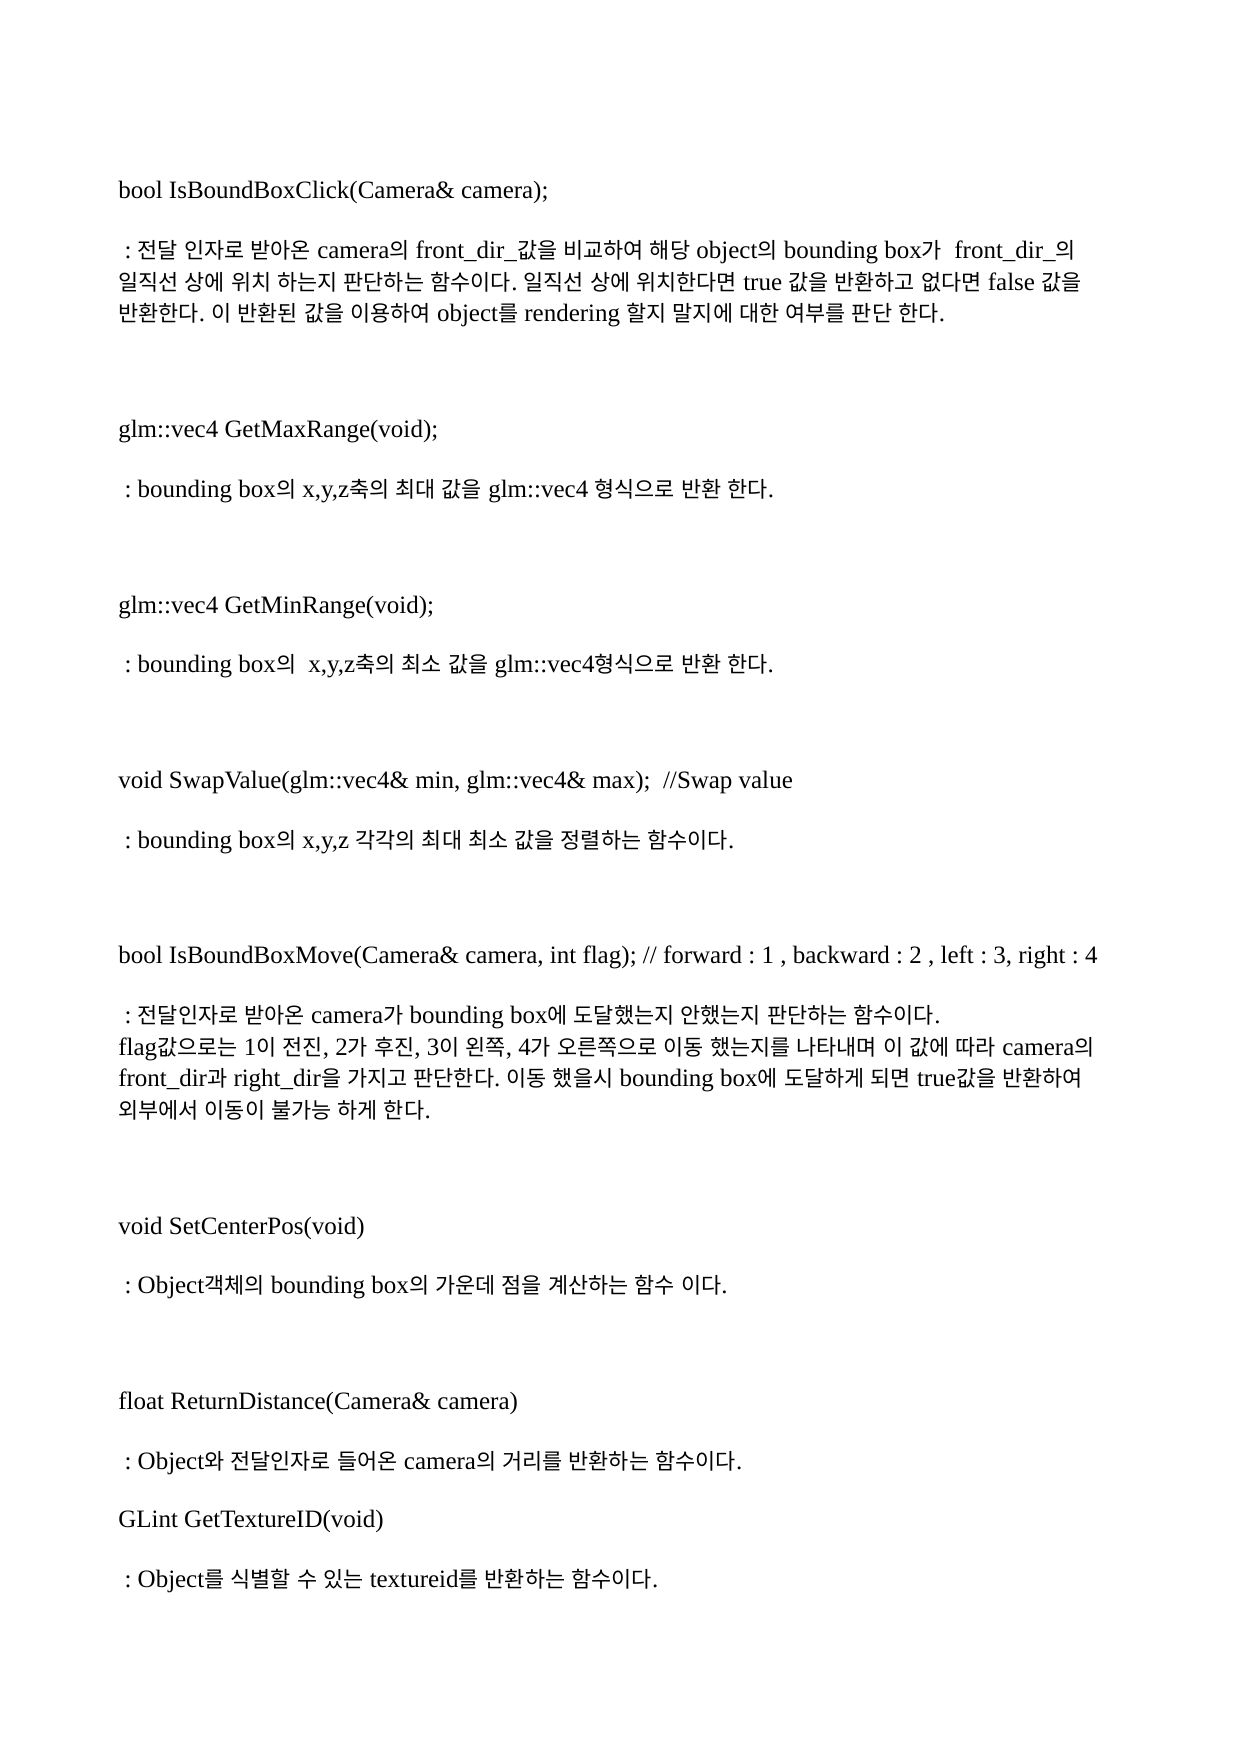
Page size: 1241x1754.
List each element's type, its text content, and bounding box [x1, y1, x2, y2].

text : Object를 식별할 수 있는 textureid를 반환하는 함수이다. [118, 1562, 1122, 1593]
text float ReturnDistance(Camera& camera) [118, 1386, 1122, 1415]
text : Object객체의 bounding box의 가운데 점을 계산하는 함수 이다. [118, 1268, 1122, 1300]
text bool IsBoundBoxClick(Camera& camera); [118, 176, 1122, 204]
text : 전달 인자로 받아온 camera의 front_dir_값을 비교하여 해당 object의 bounding box가 front_dir_의 일직선 상에 위치 하는지 판단하는 함수이다. 일직선 상에 위치한다면 true 값을 반환하고 없다면 false 값을 반환한다. 이 반환된 값을 이용하여 object를 rendering 할지 말지에 대한 여부를 판단 한다. [118, 233, 1122, 328]
text bool IsBoundBoxMove(Camera& camera, int flag); // forward : 1 , backward : 2 , left : 3, right : 4 [118, 941, 1122, 969]
text : bounding box의 x,y,z축의 최대 값을 glm::vec4 형식으로 반환 한다. [118, 472, 1122, 503]
text GLint GetTextureID(void) [118, 1504, 1122, 1533]
text : bounding box의 x,y,z 각각의 최대 최소 값을 정렬하는 함수이다. [118, 823, 1122, 854]
text glm::vec4 GetMinRange(void); [118, 590, 1122, 618]
text glm::vec4 GetMaxRange(void); [118, 414, 1122, 443]
text : bounding box의 x,y,z축의 최소 값을 glm::vec4형식으로 반환 한다. [118, 647, 1122, 679]
text void SwapValue(glm::vec4& min, glm::vec4& max); //Swap value [118, 765, 1122, 794]
text flag값으로는 1이 전진, 2가 후진, 3이 왼쪽, 4가 오른쪽으로 이동 했는지를 나타내며 이 값에 따라 camera의 front_dir과 right_dir을 가지고 판단한다. 이동 했을시 bounding box에 도달하게 되면 true값을 반환하여 외부에서 이동이 불가능 하게 한다. [118, 1030, 1122, 1125]
text : Object와 전달인자로 들어온 camera의 거리를 반환하는 함수이다. [118, 1444, 1122, 1476]
text : 전달인자로 받아온 camera가 bounding box에 도달했는지 안했는지 판단하는 함수이다. [118, 998, 1122, 1030]
text void SetCenterPos(void) [118, 1211, 1122, 1240]
